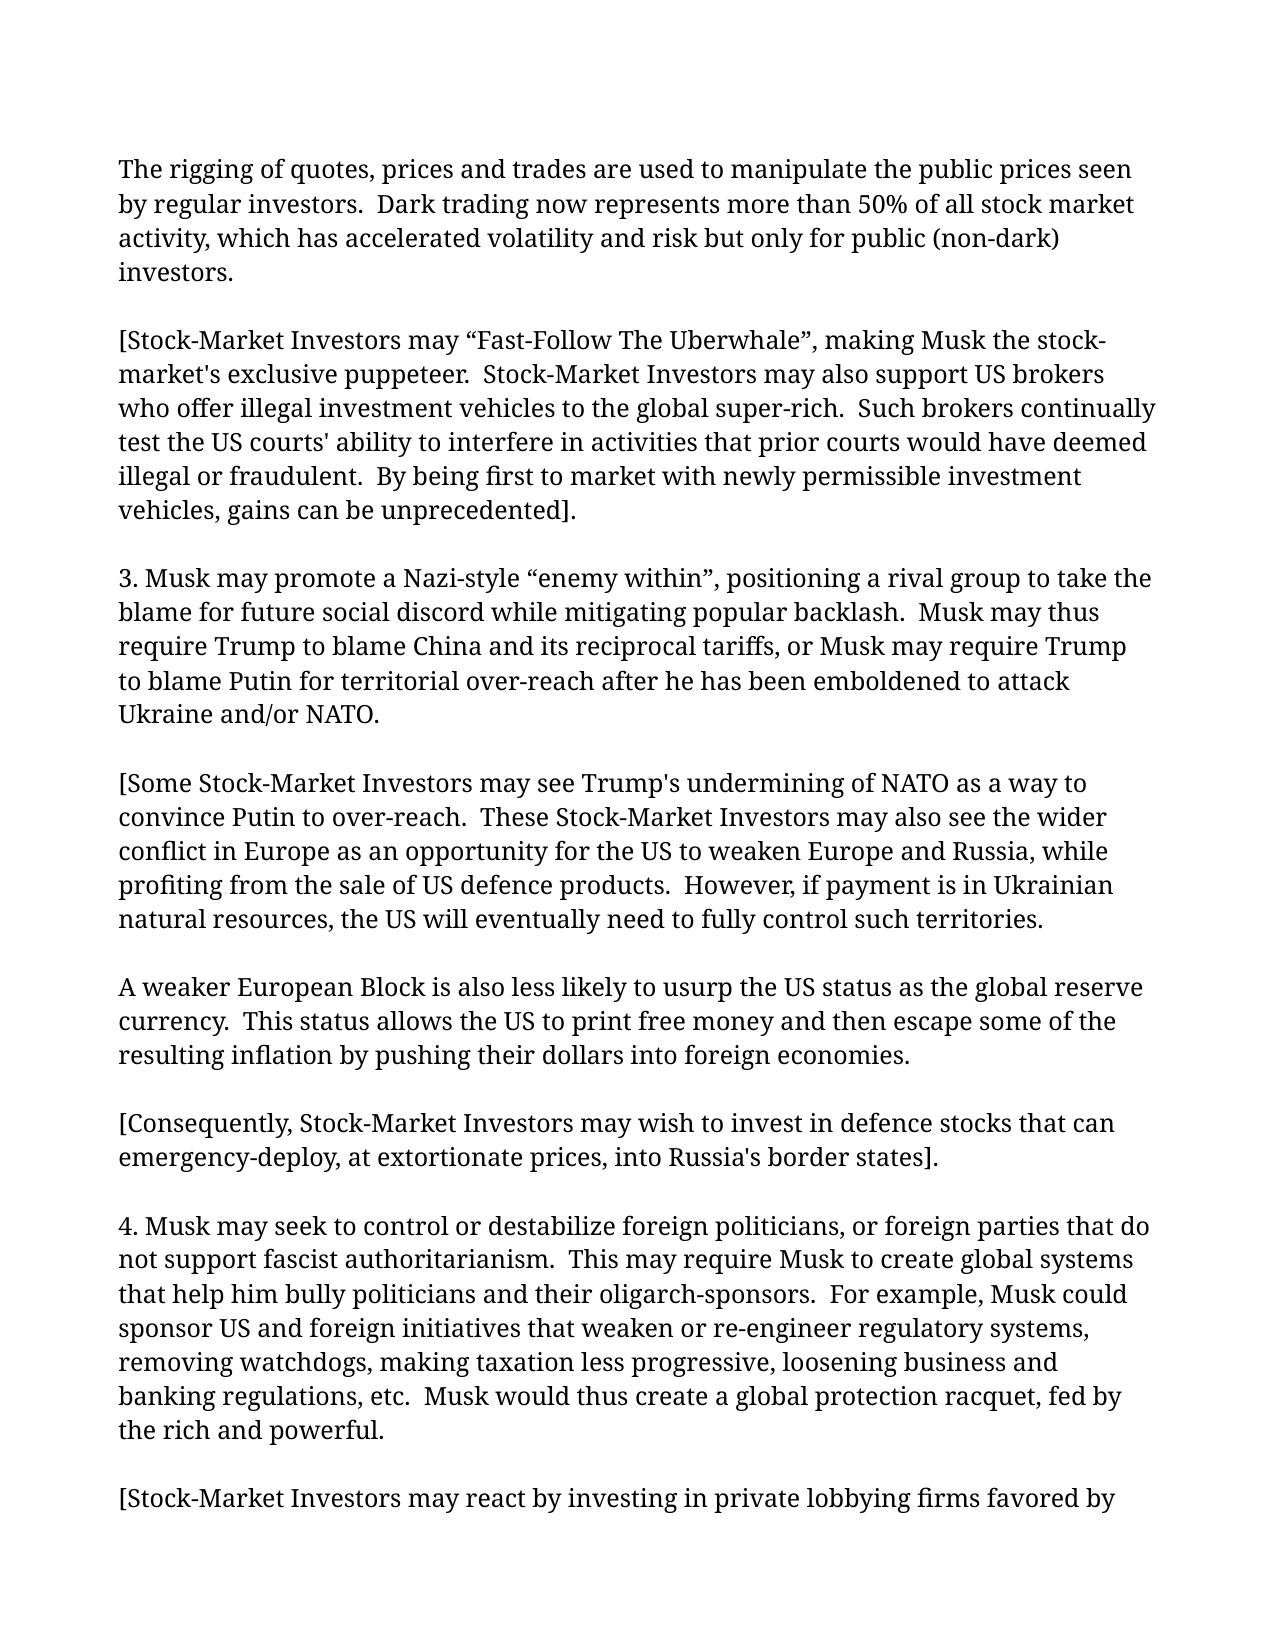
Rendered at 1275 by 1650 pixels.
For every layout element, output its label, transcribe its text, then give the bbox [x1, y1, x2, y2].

text [Consequently, Stock-Market Investors may wish to invest in defence stocks that can emergency-deploy, at extortionate prices, into Russia's border states]. [118, 1106, 1157, 1174]
text A weaker European Block is also less likely to usurp the US status as the global reserve currency. This status allows the US to print free money and then escape some of the resulting inflation by pushing their dollars into foreign economies. [118, 970, 1157, 1072]
text [Stock-Market Investors may “Fast-Follow The Uberwhale”, making Musk the stock-market's exclusive puppeteer. Stock-Market Investors may also support US brokers who offer illegal investment vehicles to the global super-rich. Such brokers continually test the US courts' ability to interfere in activities that prior courts would have deemed illegal or fraudulent. By being first to market with newly permissible investment vehicles, gains can be unprecedented]. [118, 322, 1157, 527]
text [Some Stock-Market Investors may see Trump's undermining of NATO as a way to convince Putin to over-reach. These Stock-Market Investors may also see the wider conflict in Europe as an opportunity for the US to weaken Europe and Russia, while profiting from the sale of US defence products. However, if payment is in Ukrainian natural resources, the US will eventually need to fully control such territories. [118, 765, 1157, 936]
text [Stock-Market Investors may react by investing in private lobbying firms favored by [118, 1481, 1157, 1515]
text 4. Musk may seek to control or destabilize foreign politicians, or foreign parties that do not support fascist authoritarianism. This may require Musk to create global systems that help him bully politicians and their oligarch-sponsors. For example, Musk could sponsor US and foreign initiatives that weaken or re-engineer regulatory systems, removing watchdogs, making taxation less progressive, loosening business and banking regulations, etc. Musk would thus create a global protection racquet, fed by the rich and powerful. [118, 1208, 1157, 1447]
text The rigging of quotes, prices and trades are used to manipulate the public prices seen by regular investors. Dark trading now represents more than 50% of all stock market activity, which has accelerated volatility and risk but only for public (non-dark) investors. [118, 152, 1157, 288]
text 3. Musk may promote a Nazi-style “enemy within”, positioning a rival group to take the blame for future social discord while mitigating popular backlash. Musk may thus require Trump to blame China and its reciprocal tariffs, or Musk may require Trump to blame Putin for territorial over-reach after he has been emboldened to attack Ukraine and/or NATO. [118, 561, 1157, 731]
